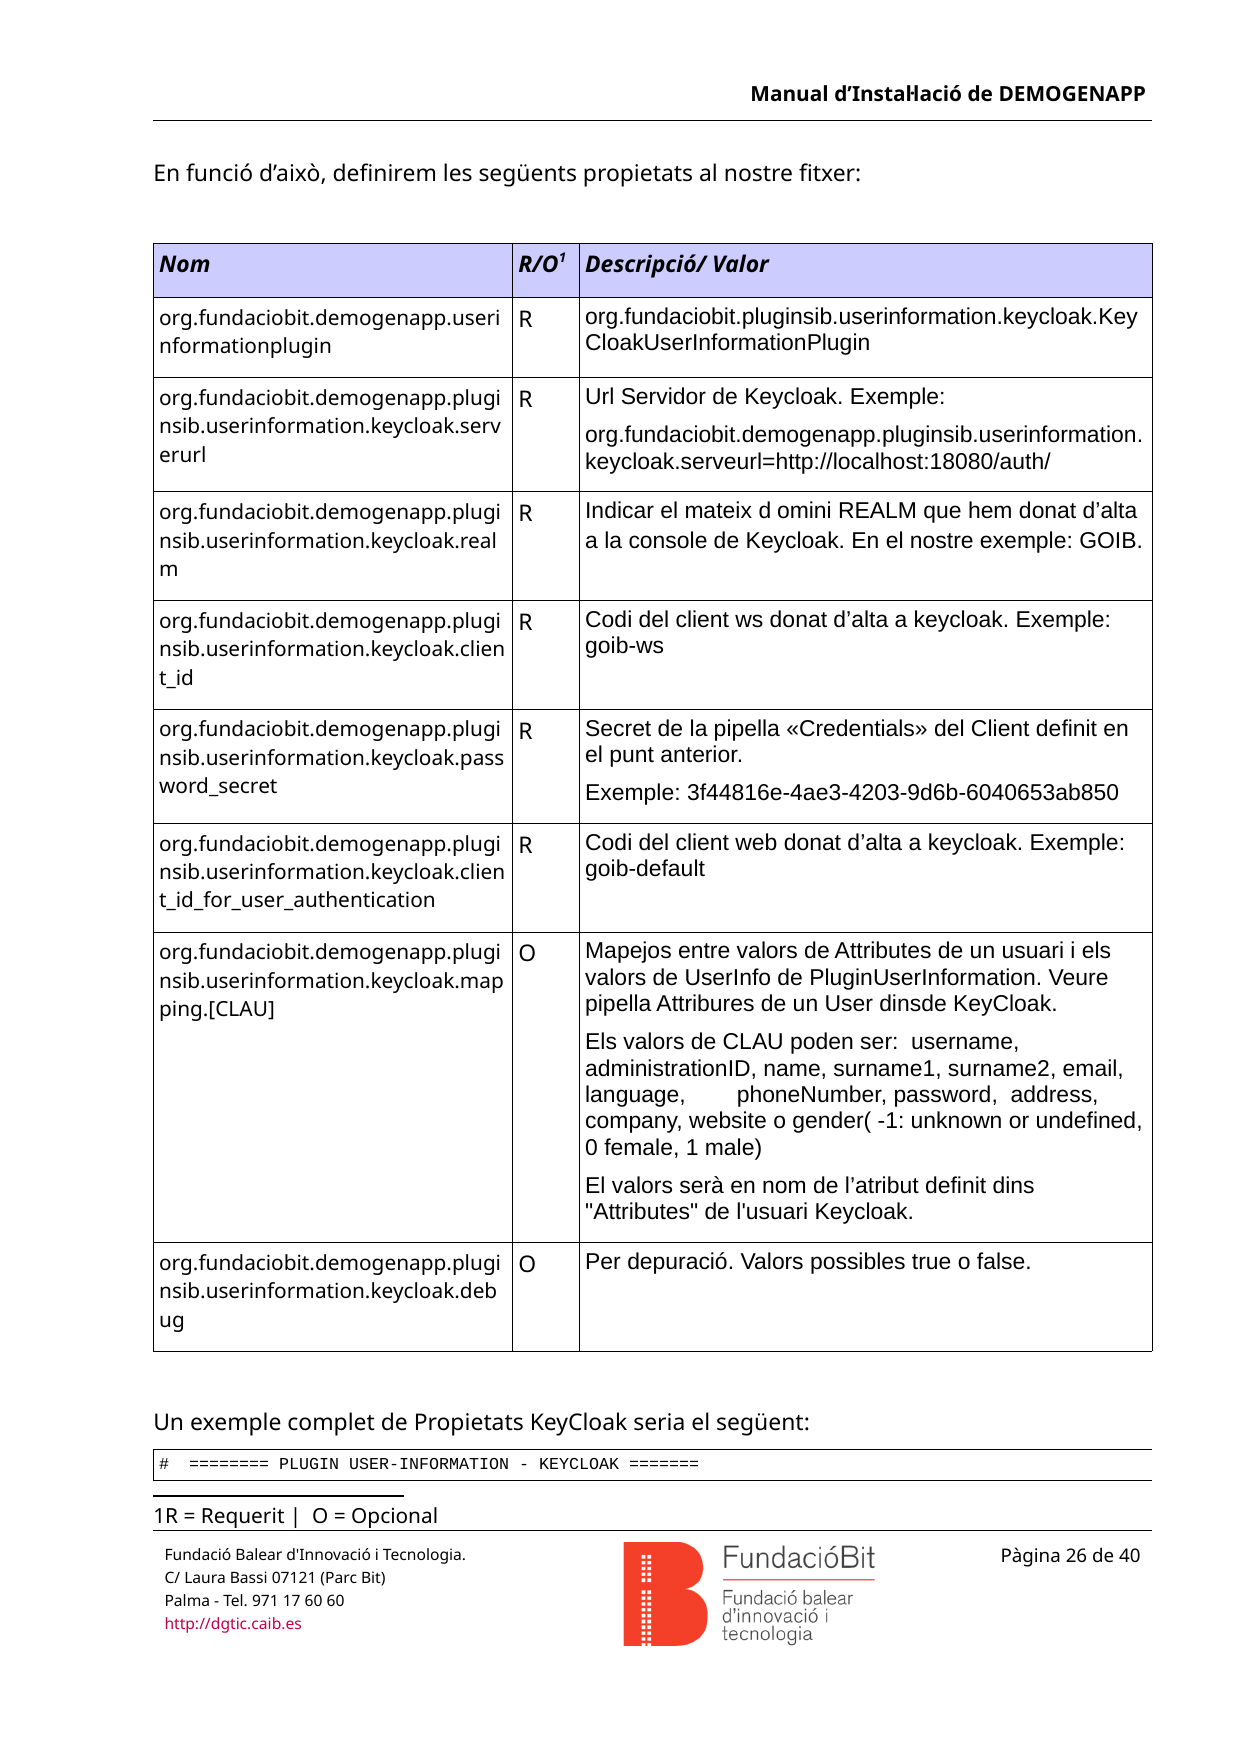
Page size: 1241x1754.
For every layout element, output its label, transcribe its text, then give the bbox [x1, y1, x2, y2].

table_cell Indicar el mateix d omini REALM que hem donat d’alta a la console de Keycloak. En el nostre exemple: GOIB. [580, 492, 1152, 600]
table_cell O [513, 933, 579, 1242]
table_cell org.fundaciobit.demogenapp.userinformationplugin [154, 298, 512, 377]
table_cell R [513, 601, 579, 709]
table_cell Codi del client ws donat d’alta a keycloak. Exemple: goib-ws [580, 601, 1152, 709]
table_cell org.fundaciobit.demogenapp.pluginsib.userinformation.keycloak.debug [154, 1243, 512, 1351]
table_cell O [513, 1243, 579, 1351]
table_cell Secret de la pipella «Credentials» del Client definit en el punt anterior. Exemple: 3f44816e-4ae3-4203-9d6b-6040653ab850 [580, 710, 1152, 823]
text En funció d’això, definirem les següents propietats al nostre fitxer: [153, 156, 1152, 188]
table_cell R [513, 710, 579, 823]
table_cell org.fundaciobit.demogenapp.pluginsib.userinformation.keycloak.mapping.[CLAU] [154, 933, 512, 1242]
table_header Nom [154, 244, 512, 297]
table_cell org.fundaciobit.demogenapp.pluginsib.userinformation.keycloak.serverurl [154, 378, 512, 491]
table_header Descripció/ Valor [580, 244, 1152, 297]
table_cell R [513, 378, 579, 491]
table_cell Mapejos entre valors de Attributes de un usuari i els valors de UserInfo de PluginUserInformation. Veure pipella Attribures de un User dinsde KeyCloak. Els valors de CLAU poden ser: username, administrationID, name, surname1, surname2, email, language, phoneNumber, password, address, company, website o gender( -1: unknown or undefined, 0 female, 1 male) El valors serà en nom de l’atribut definit dins "Attributes" de l'usuari Keycloak. [580, 933, 1152, 1242]
picture [623, 1542, 875, 1646]
text Un exemple complet de Propietats KeyCloak seria el següent: [153, 1406, 1152, 1437]
table_cell R [513, 298, 579, 377]
table_header R/O [513, 244, 579, 297]
table_cell R [513, 824, 579, 932]
table_cell org.fundaciobit.demogenapp.pluginsib.userinformation.keycloak.password_secret [154, 710, 512, 823]
table_cell org.fundaciobit.demogenapp.pluginsib.userinformation.keycloak.client_id [154, 601, 512, 709]
table_header # ======== PLUGIN USER-INFORMATION - KEYCLOAK ======= [154, 1450, 1152, 1480]
table_cell Per depuració. Valors possibles true o false. [580, 1243, 1152, 1351]
table_cell org.fundaciobit.demogenapp.pluginsib.userinformation.keycloak.realm [154, 492, 512, 600]
table_cell org.fundaciobit.pluginsib.userinformation.keycloak.KeyCloakUserInformationPlugin [580, 298, 1152, 377]
table_cell org.fundaciobit.demogenapp.pluginsib.userinformation.keycloak.client_id_for_user_authentication [154, 824, 512, 932]
table_cell Url Servidor de Keycloak. Exemple: org.fundaciobit.demogenapp.pluginsib.userinformation.keycloak.serveurl=http://localhost:18080/auth/ [580, 378, 1152, 491]
table_cell Codi del client web donat d’alta a keycloak. Exemple: goib-default [580, 824, 1152, 932]
table_cell R [513, 492, 579, 600]
